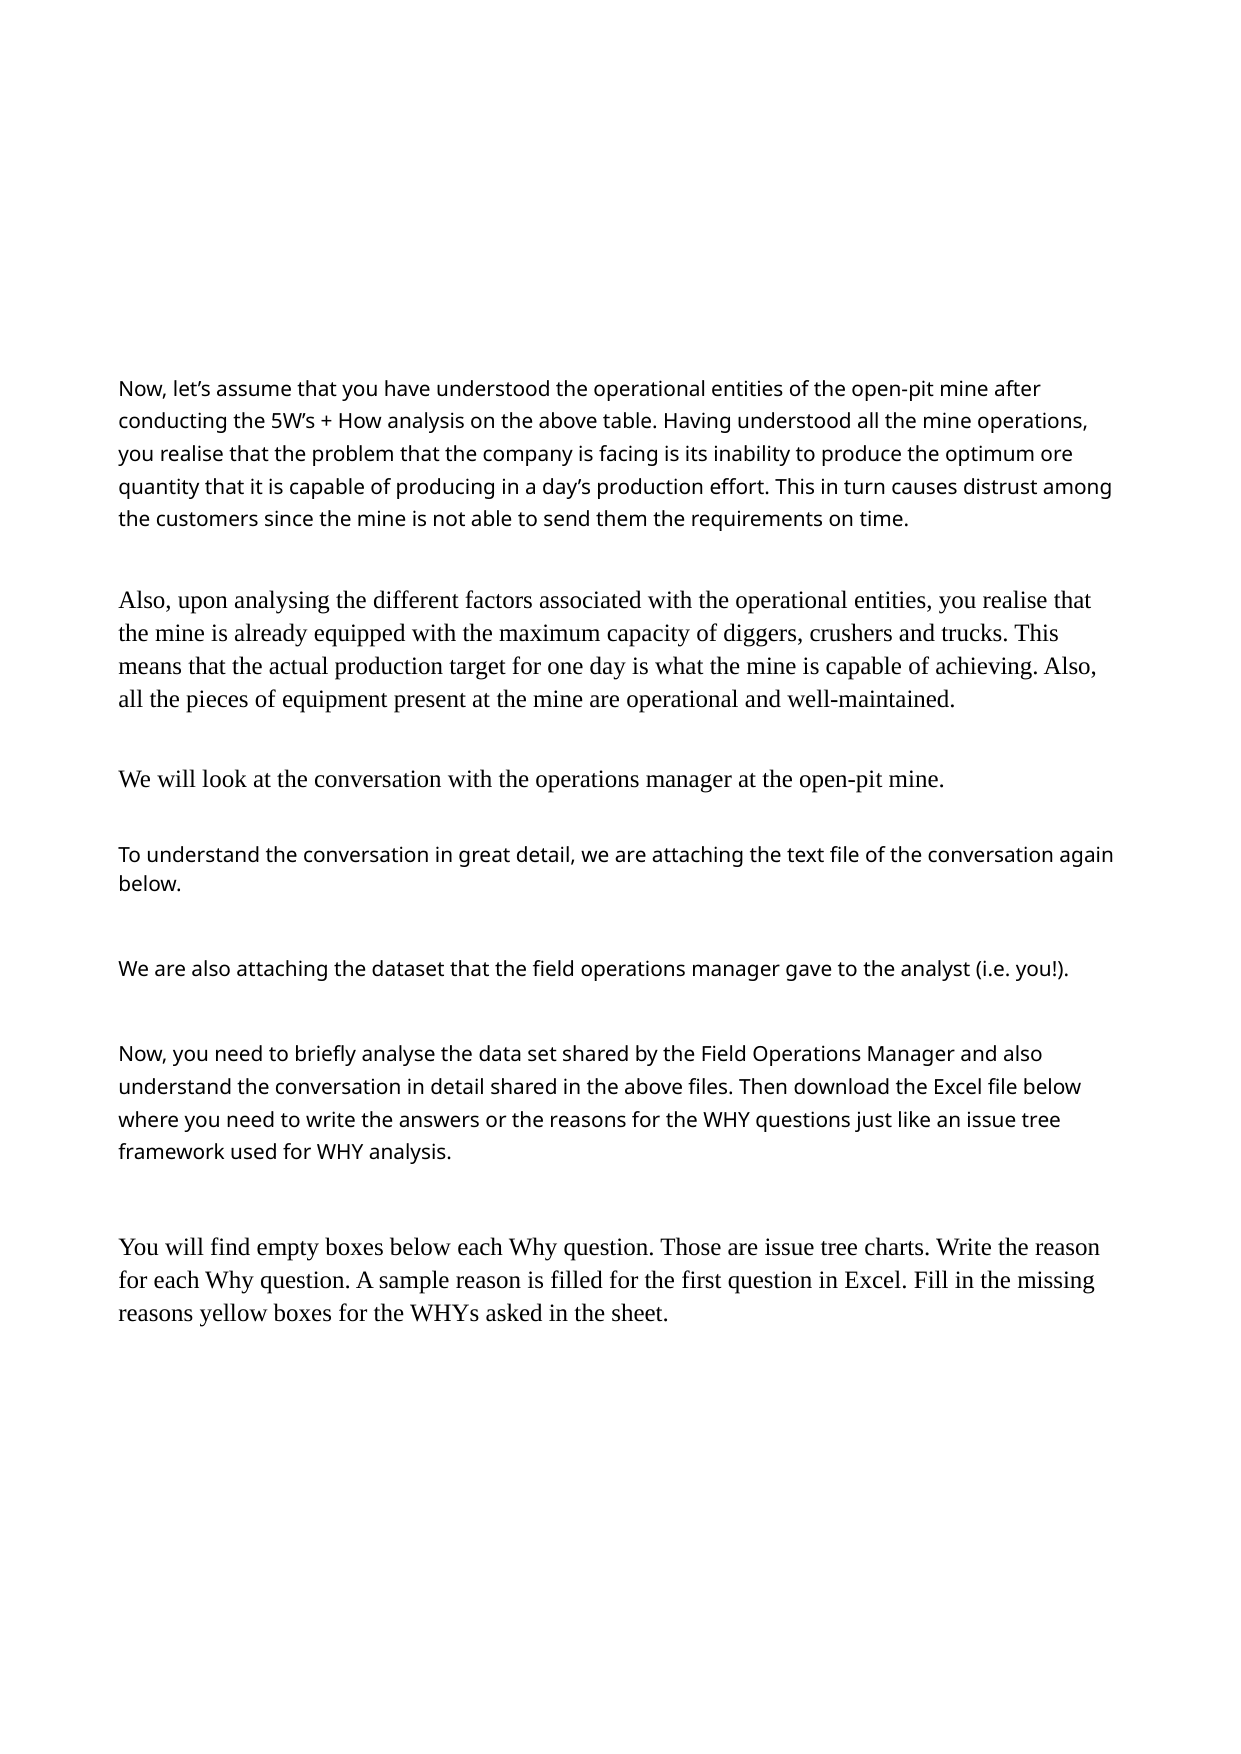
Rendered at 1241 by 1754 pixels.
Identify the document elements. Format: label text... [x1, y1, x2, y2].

text Now, let’s assume that you have understood the operational entities of the open-pit mine after conducting the 5W’s + How analysis on the above table. Having understood all the mine operations, you realise that the problem that the company is facing is its inability to produce the optimum ore quantity that it is capable of producing in a day’s production effort. This in turn causes distrust among the customers since the mine is not able to send them the requirements on time. [118, 374, 1122, 533]
text You will find empty boxes below each Why question. Those are issue tree charts. Write the reason for each Why question. A sample reason is filled for the first question in Excel. Fill in the missing reasons yellow boxes for the WHYs asked in the sheet. [118, 1232, 1122, 1327]
text We are also attaching the dataset that the field operations manager gave to the analyst (i.e. you!). [118, 954, 1122, 983]
text To understand the conversation in great detail, we are attaching the text file of the conversation again below. [118, 840, 1122, 897]
text Now, you need to briefly analyse the data set shared by the Field Operations Manager and also understand the conversation in detail shared in the above files. Then download the Excel file below where you need to write the answers or the reasons for the WHY questions just like an issue tree framework used for WHY analysis. [118, 1039, 1122, 1166]
text We will look at the conversation with the operations manager at the open-pit mine. [118, 731, 1122, 793]
text Also, upon analysing the different factors associated with the operational entities, you realise that the mine is already equipped with the maximum capacity of diggers, crushers and trucks. This means that the actual production target for one day is what the mine is capable of achieving. Also, all the pieces of equipment present at the mine are operational and well-maintained. [118, 552, 1122, 712]
